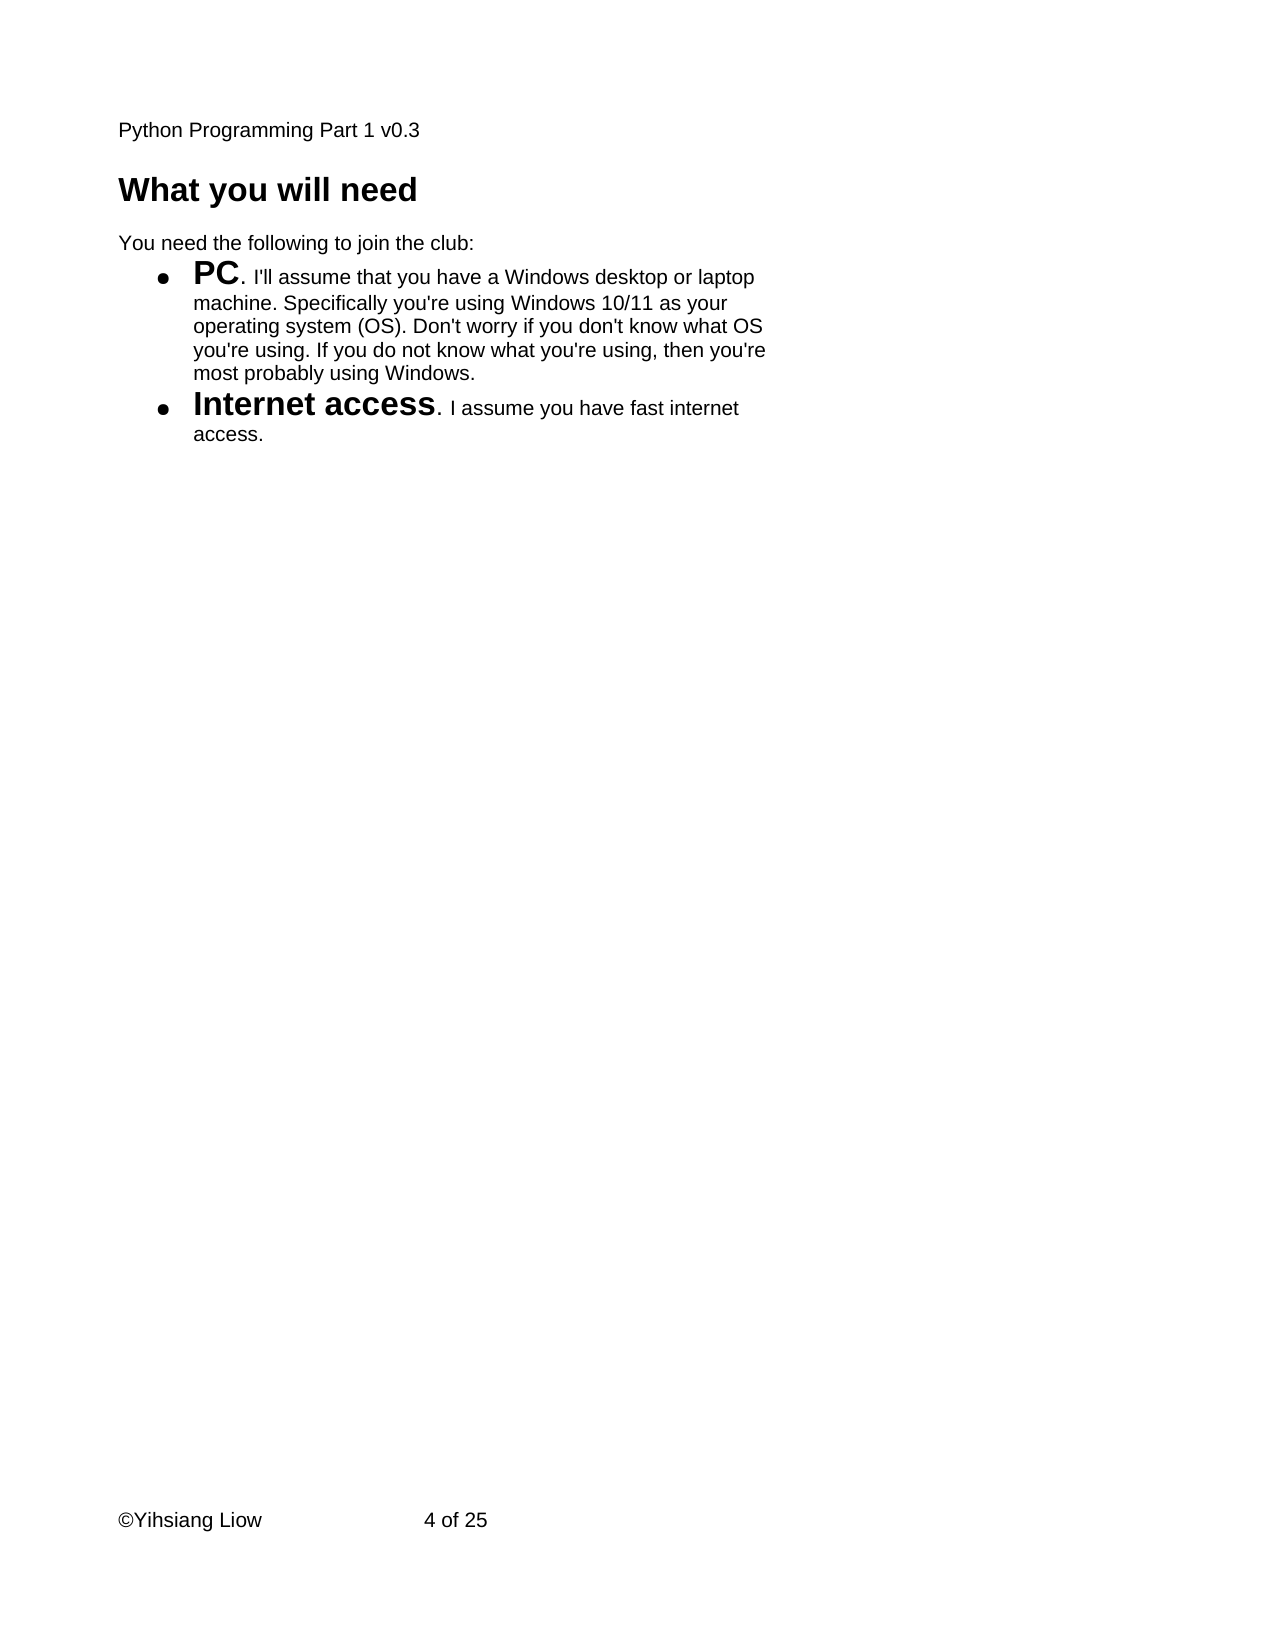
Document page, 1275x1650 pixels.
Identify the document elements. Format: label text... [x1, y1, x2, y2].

text You need the following to join the club: [118, 231, 793, 254]
list PC. I'll assume that you have a Windows desktop or laptop machine. Specifically you're using Windows 10/11 as your operating system (OS). Don't worry if you don't know what OS you're using. If you do not know what you're using, then you're most probably using Windows. [156, 254, 793, 385]
text What you will need [118, 171, 793, 208]
list Internet access. I assume you have fast internet access. [156, 385, 793, 445]
